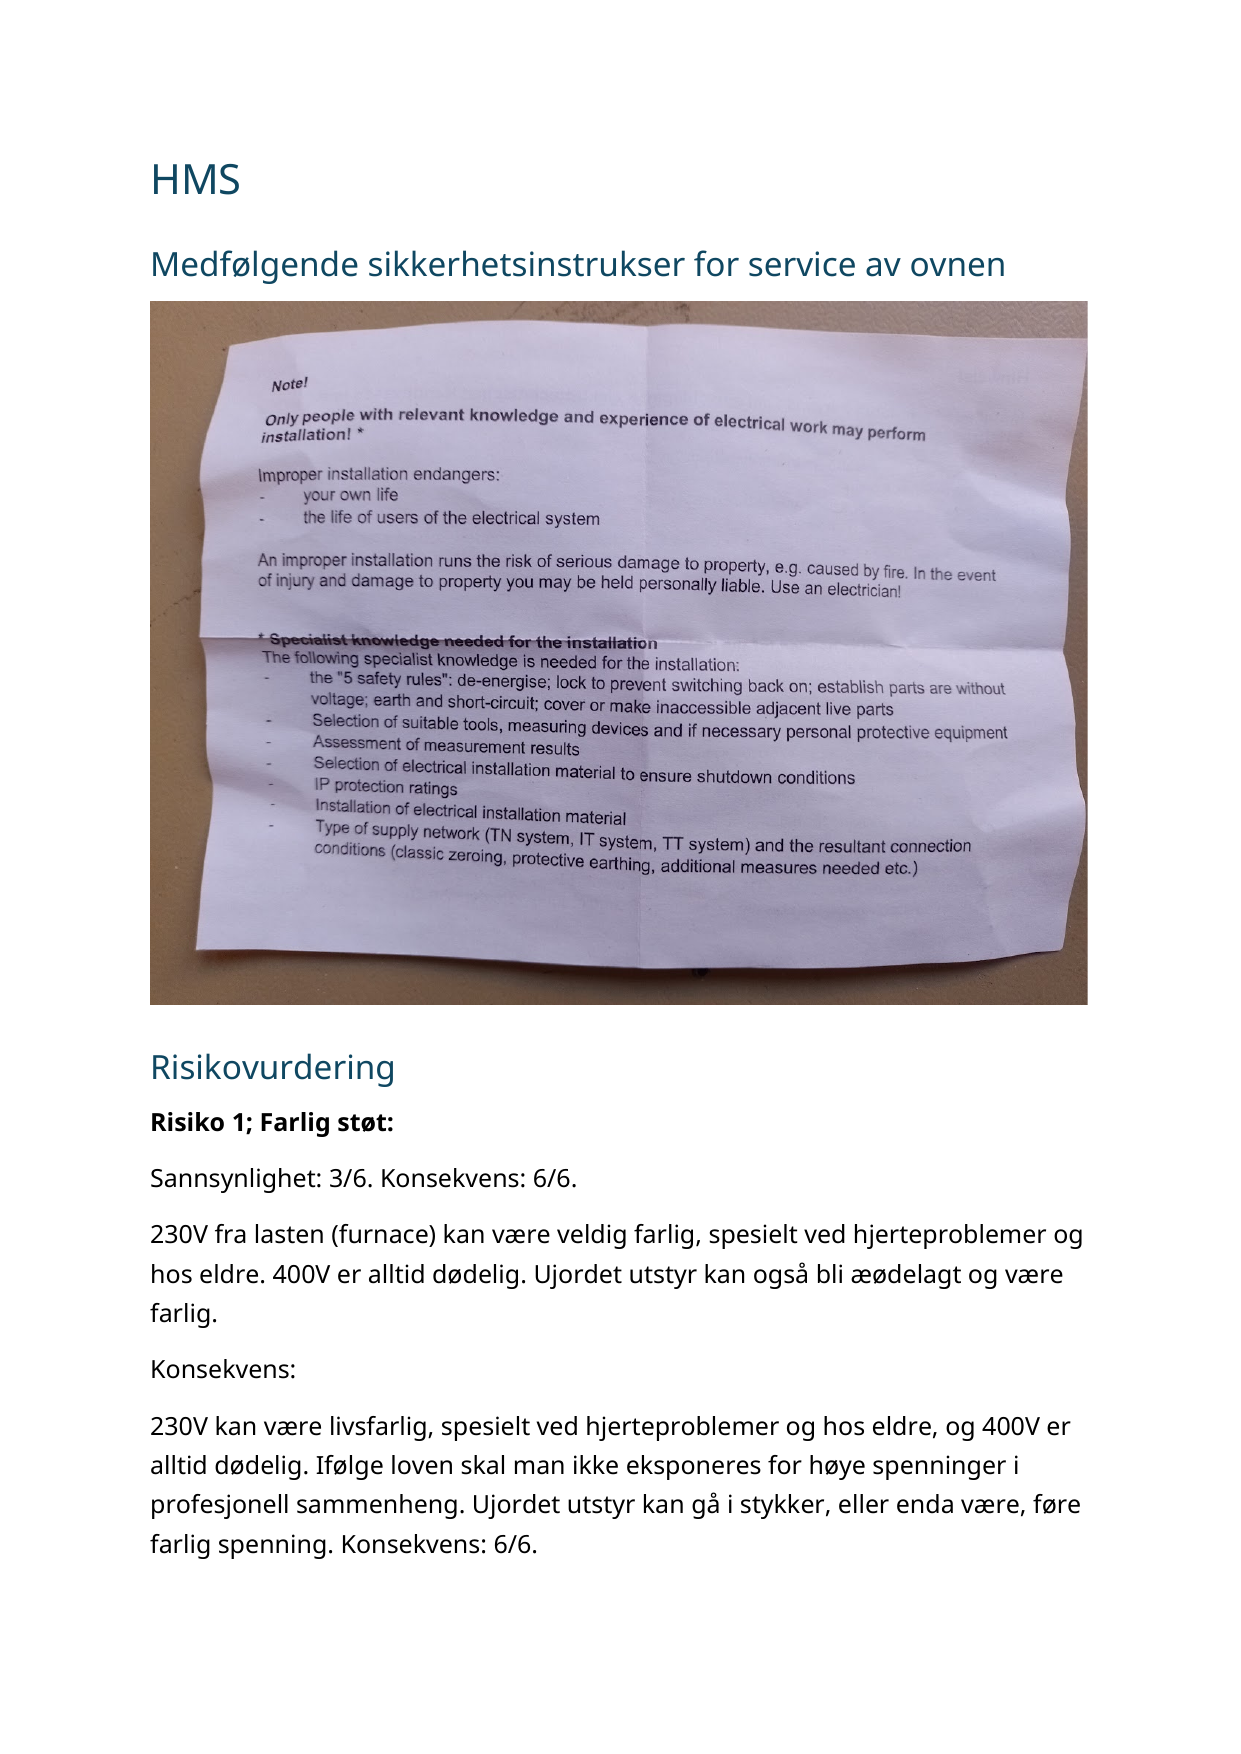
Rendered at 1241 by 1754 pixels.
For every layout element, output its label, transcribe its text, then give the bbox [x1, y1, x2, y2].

text Risiko 1; Farlig støt: [150, 1104, 1090, 1139]
subtitle HMS [150, 150, 1090, 207]
text Konsekvens: [150, 1352, 1090, 1386]
text 230V kan være livsfarlig, spesielt ved hjerteproblemer og hos eldre, og 400V er alltid dødelig. Ifølge loven skal man ikke eksponeres for høye spenninger i profesjonell sammenheng. Ujordet utstyr kan gå i stykker, eller enda være, føre farlig spenning. Konsekvens: 6/6. [150, 1408, 1090, 1561]
text Sannsynlighet: 3/6. Konsekvens: 6/6. [150, 1161, 1090, 1195]
subtitle Medfølgende sikkerhetsinstrukser for service av ovnen [150, 241, 1090, 286]
text 230V fra lasten (furnace) kan være veldig farlig, spesielt ved hjerteproblemer og hos eldre. 400V er alltid dødelig. Ujordet utstyr kan også bli æødelagt og være farlig. [150, 1217, 1090, 1330]
subtitle Risikovurdering [150, 1044, 1090, 1089]
